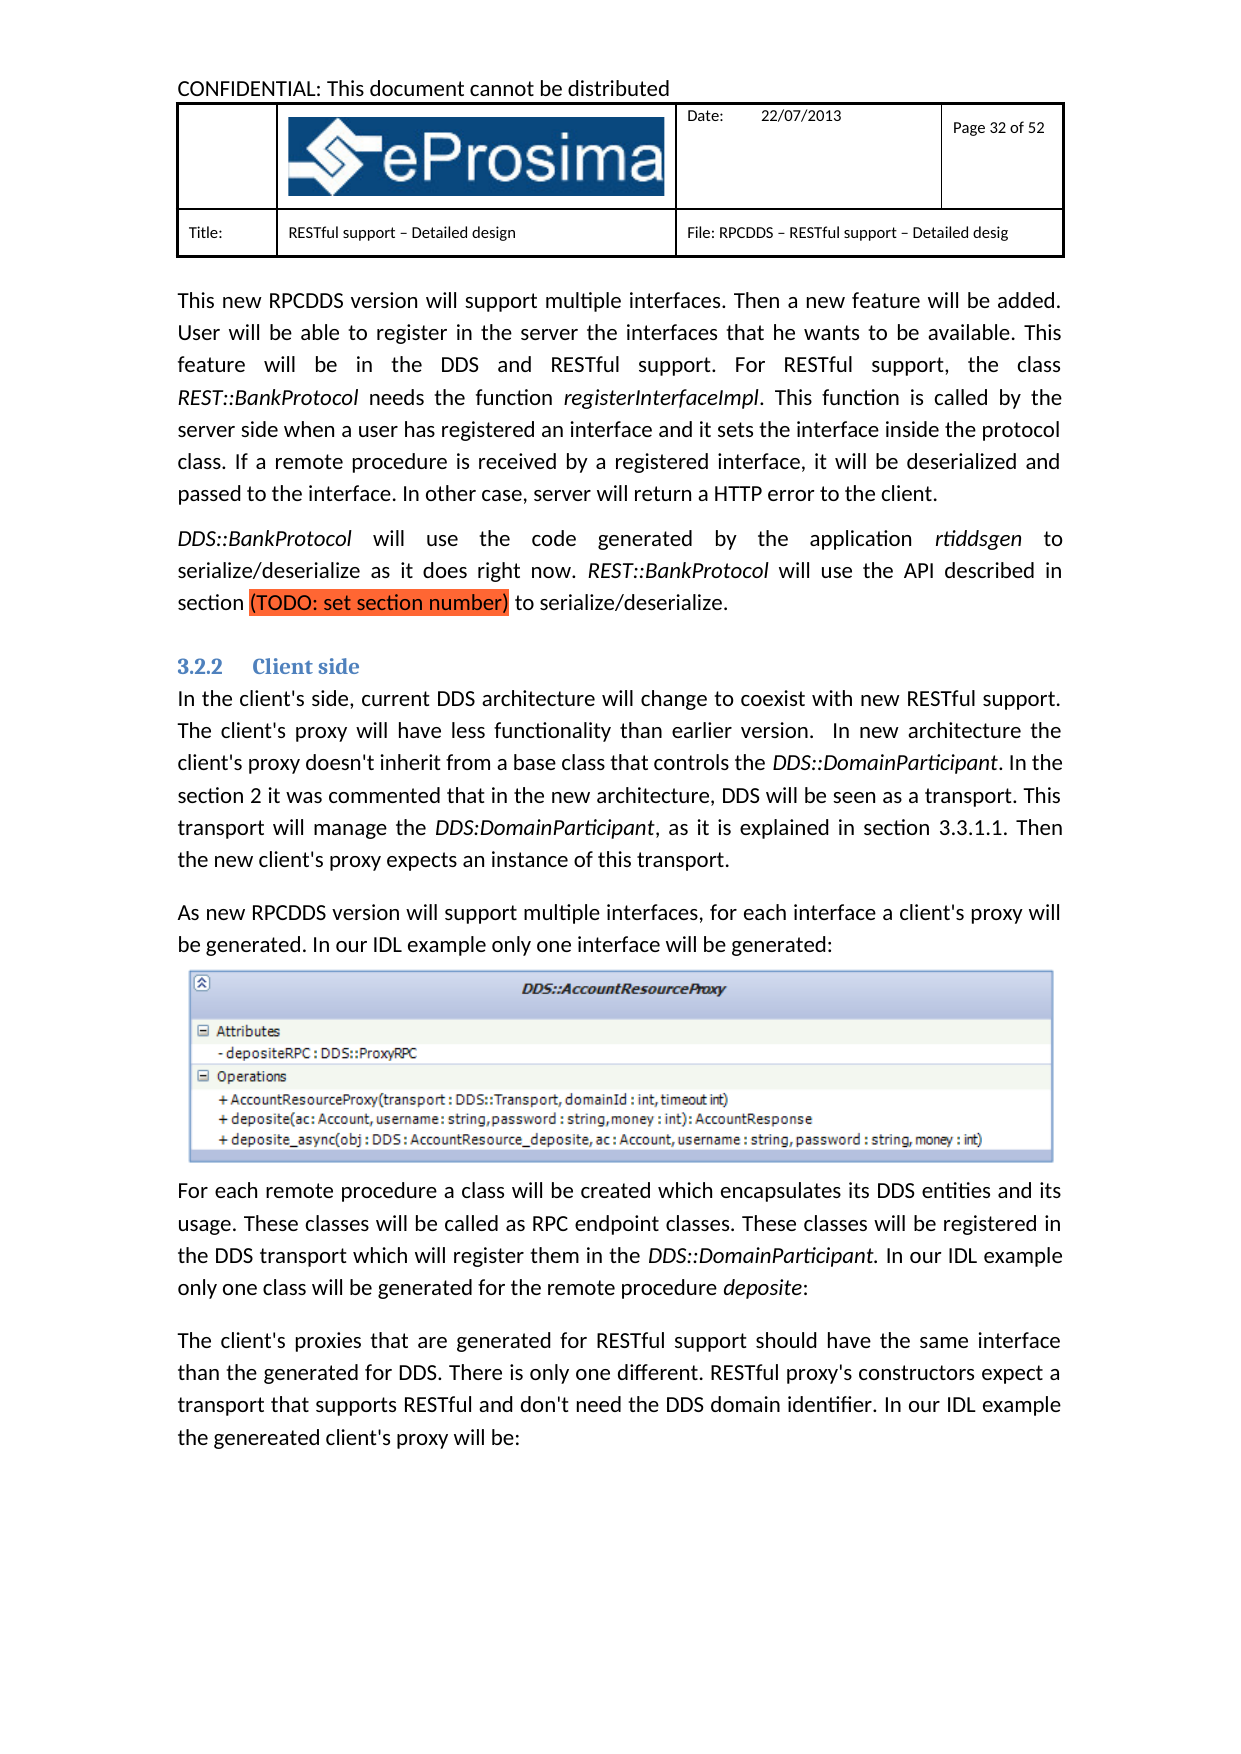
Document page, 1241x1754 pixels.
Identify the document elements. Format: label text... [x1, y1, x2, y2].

text This new RPCDDS version will support multiple interfaces. Then a new feature will be added. User will be able to register in the server the interfaces that he wants to be available. This feature will be in the DDS and RESTful support. For RESTful support, the class REST::BankProtocol needs the function registerInterfaceImpl. This function is called by the server side when a user has registered an interface and it sets the interface inside the protocol class. If a remote procedure is received by a registered interface, it will be deserialized and passed to the interface. In other case, server will return a HTTP error to the client. [177, 286, 1063, 507]
text The client's proxies that are generated for RESTful support should have the same interface than the generated for DDS. There is only one different. RESTful proxy's constructors expect a transport that supports RESTful and don't need the DDS domain identifier. In our IDL example the genereated client's proxy will be: [177, 1326, 1063, 1451]
text For each remote procedure a class will be created which encapsulates its DDS entities and its usage. These classes will be called as RPC endpoint classes. These classes will be registered in the DDS transport which will register them in the DDS::DomainParticipant. In our IDL example only one class will be generated for the remote procedure deposite: [177, 1173, 1063, 1301]
picture [177, 958, 1063, 1173]
picture [288, 117, 665, 196]
text As new RPCDDS version will support multiple interfaces, for each interface a client's proxy will be generated. In our IDL example only one interface will be generated: [177, 898, 1063, 958]
text In the client's side, current DDS architecture will change to coexist with new RESTful support. The client's proxy will have less functionality than earlier version. In new architecture the client's proxy doesn't inherit from a base class that controls the DDS::DomainParticipant. In the section 2 it was commented that in the new architecture, DDS will be seen as a transport. This transport will manage the DDS:DomainParticipant, as it is explained in section 3.3.1.1. Then the new client's proxy expects an instance of this transport. [177, 684, 1063, 873]
text DDS::BankProtocol will use the code generated by the application rtiddsgen to serialize/deserialize as it does right now. REST::BankProtocol will use the API described in section (TODO: set section number) to serialize/deserialize. [177, 524, 1063, 616]
subtitle Client side [177, 654, 1063, 680]
